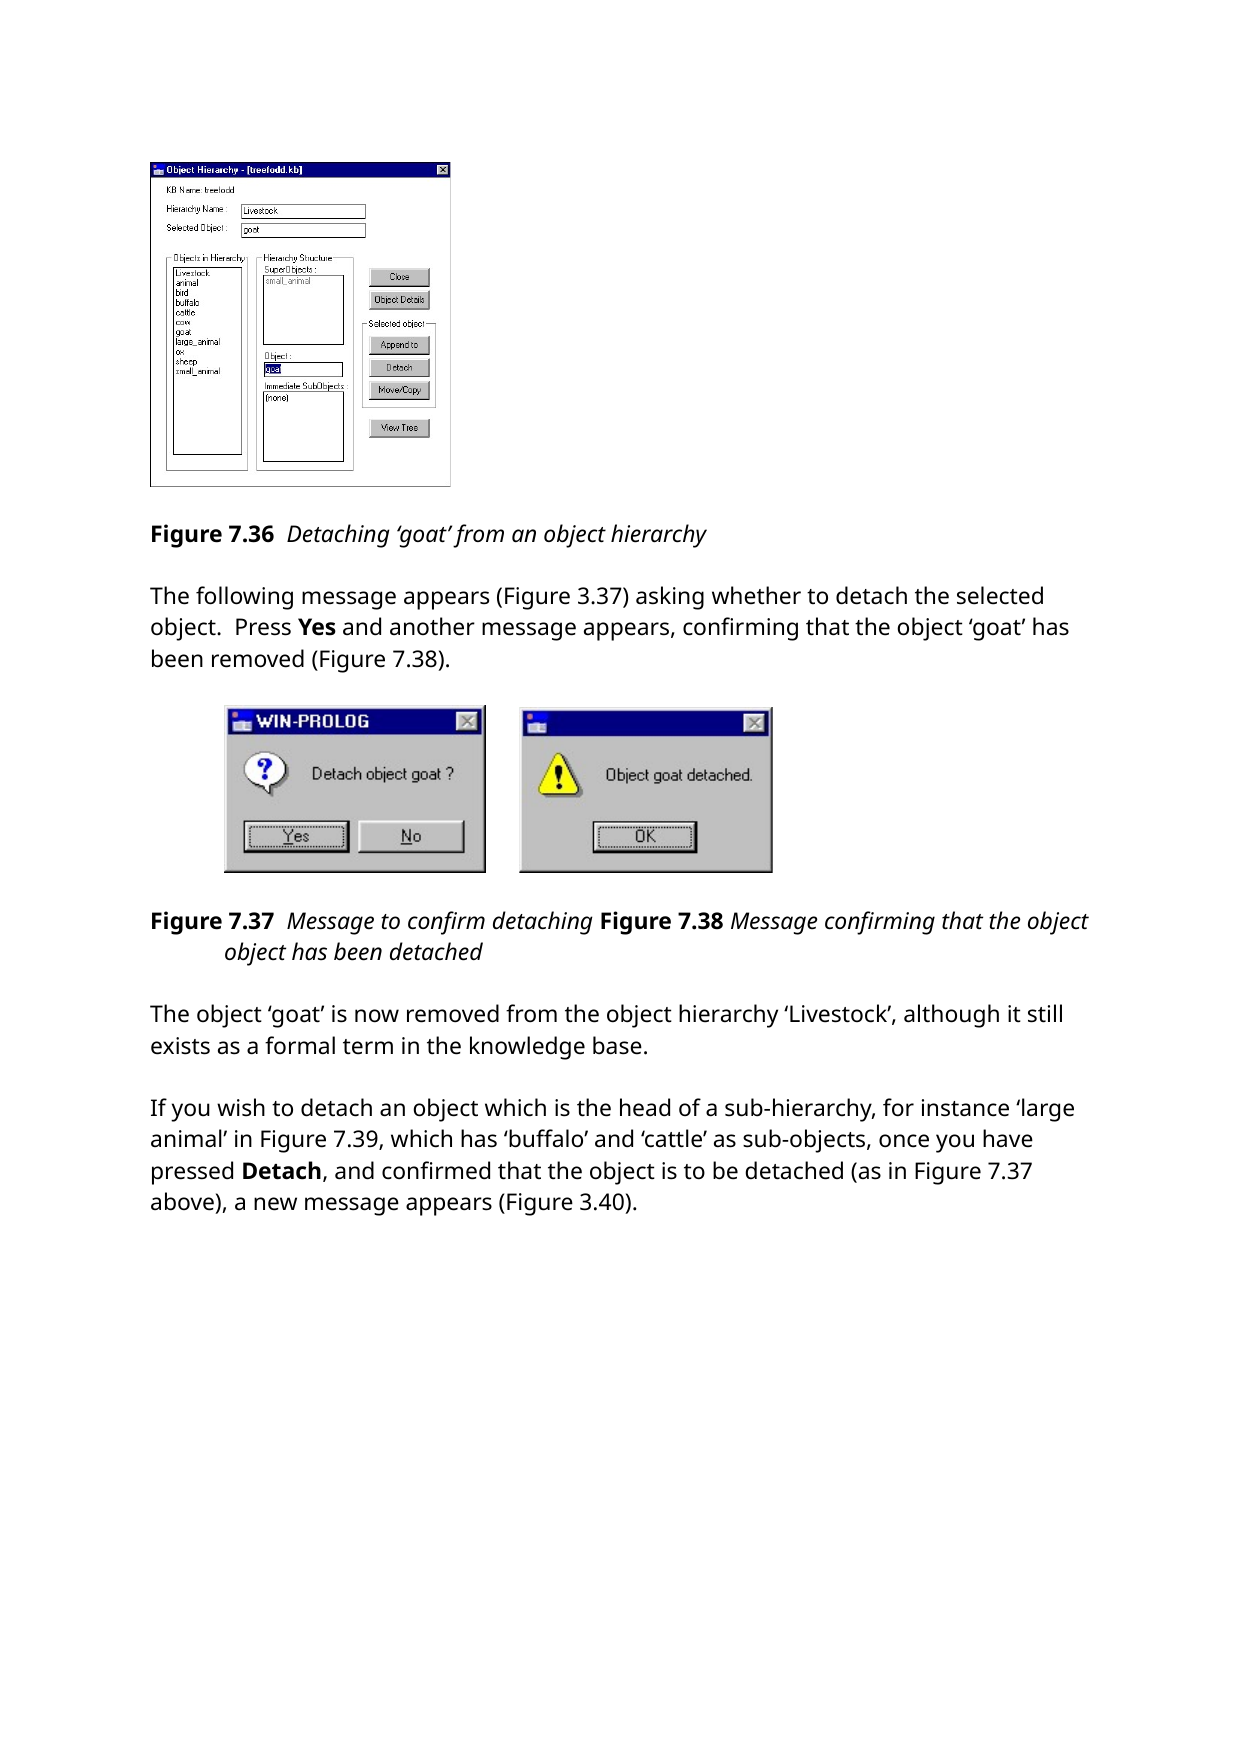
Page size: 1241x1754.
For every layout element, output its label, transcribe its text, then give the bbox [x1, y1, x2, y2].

picture [150, 162, 451, 487]
text The object ‘goat’ is now removed from the object hierarchy ‘Livestock’, although it still exists as a formal term in the knowledge base. [150, 998, 1090, 1061]
text Figure 7.36 Detaching ‘goat’ from an object hierarchy [150, 518, 1090, 549]
text If you wish to detach an object which is the head of a sub-hierarchy, for instance ‘large animal’ in Figure 7.39, which has ‘buffalo’ and ‘cattle’ as sub-objects, once you have pressed Detach, and confirmed that the object is to be detached (as in Figure 7.37 above), a new message appears (Figure 3.40). [150, 1092, 1090, 1217]
picture [224, 705, 486, 873]
picture [519, 707, 773, 873]
text Figure 7.37 Message to confirm detaching Figure 7.38 Message confirming that the object object has been detached [150, 904, 1090, 967]
text The following message appears (Figure 3.37) asking whether to detach the selected object. Press Yes and another message appears, confirming that the object ‘goat’ has been removed (Figure 7.38). [150, 580, 1090, 674]
